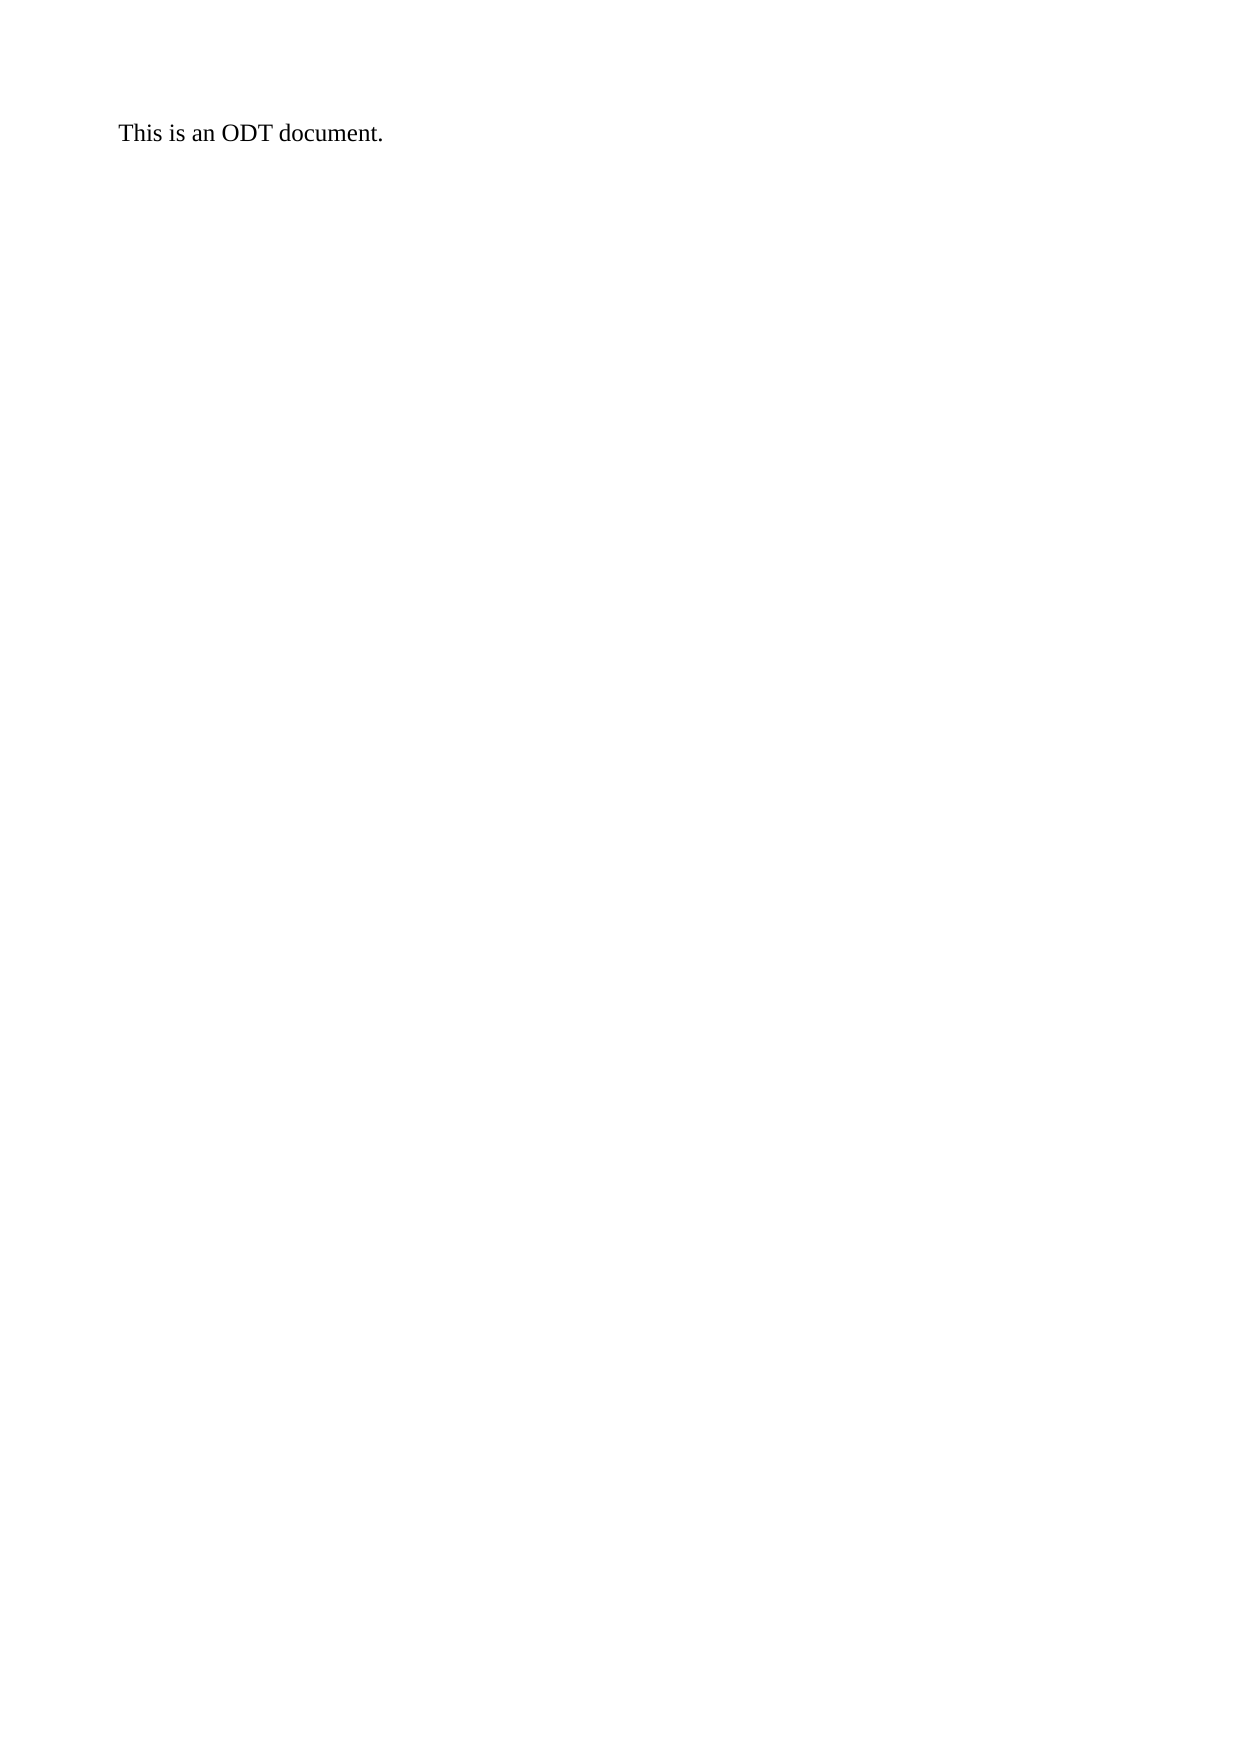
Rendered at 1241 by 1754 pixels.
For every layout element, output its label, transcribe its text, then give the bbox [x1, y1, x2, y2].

text This is an ODT document. [118, 118, 1122, 147]
